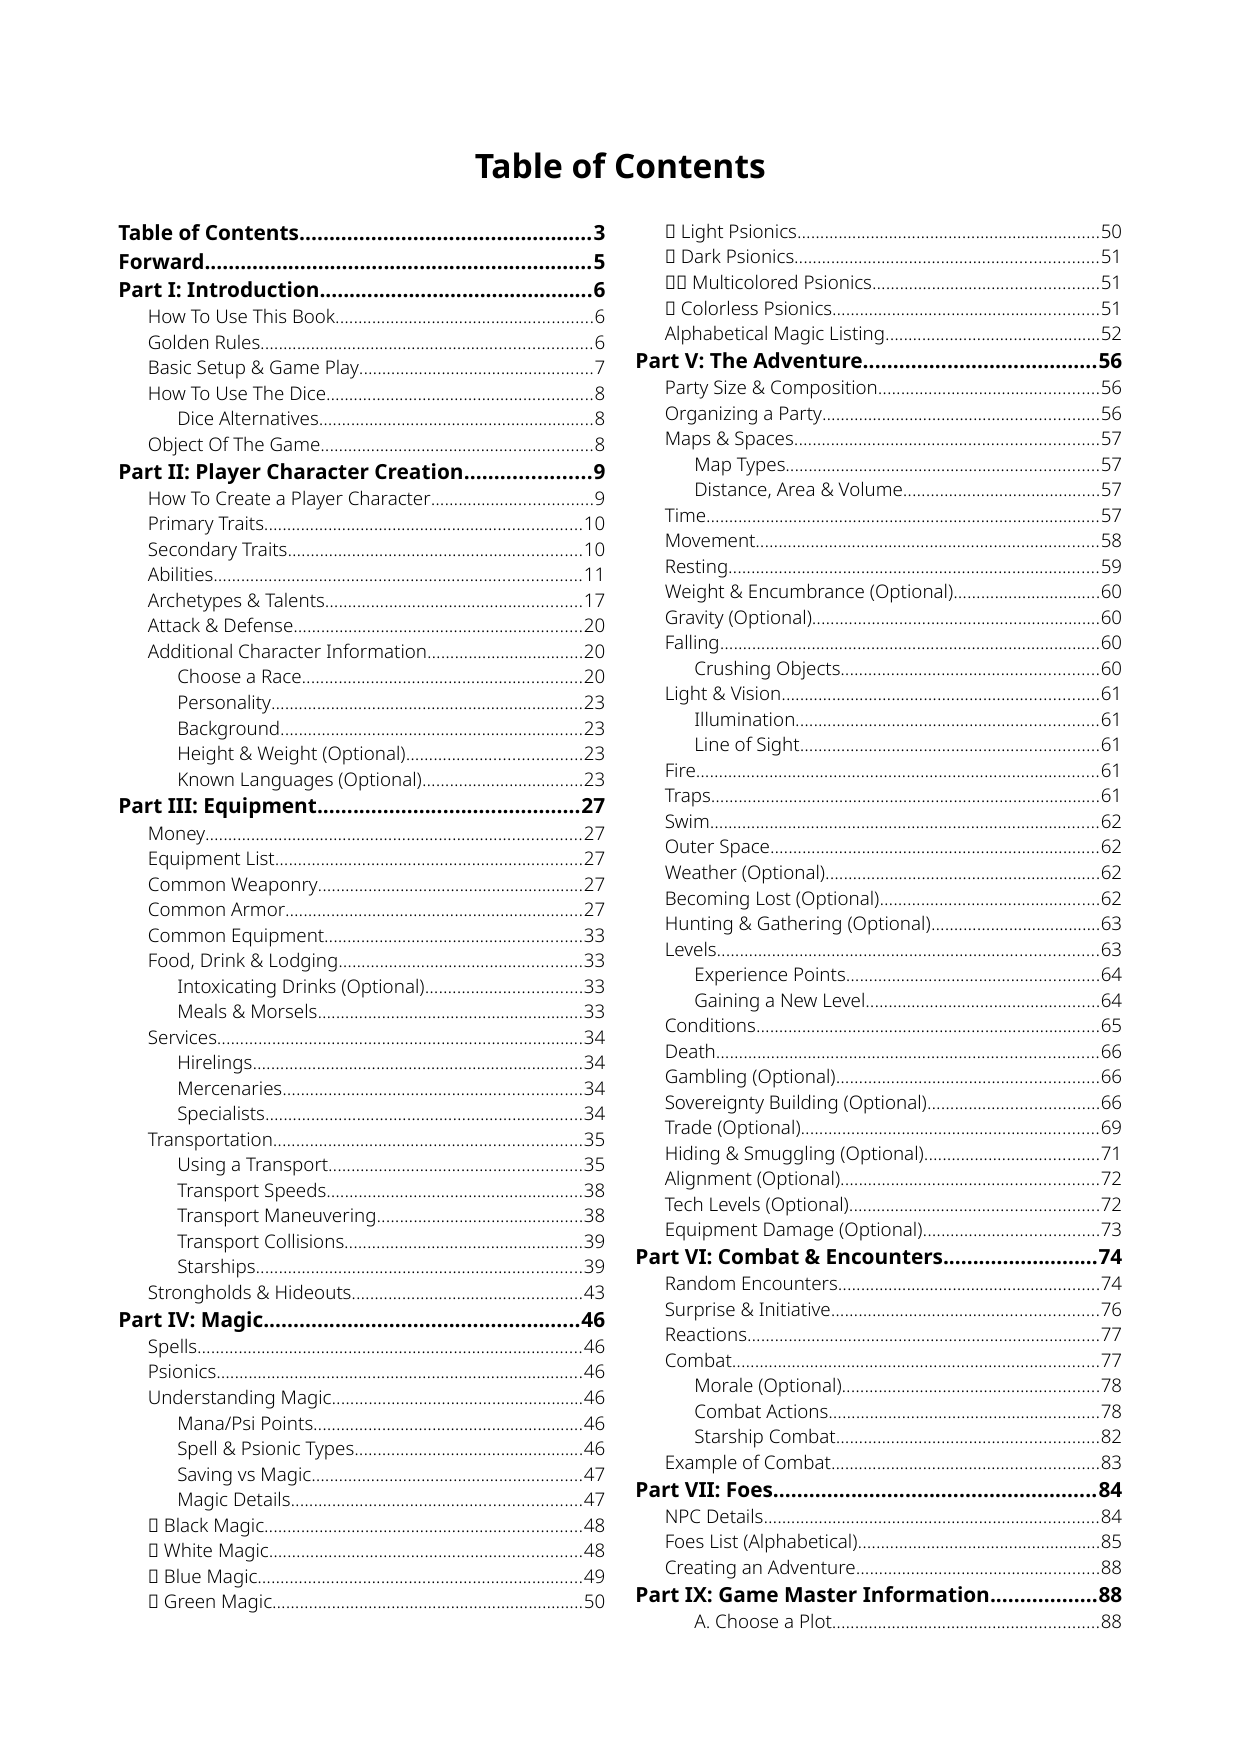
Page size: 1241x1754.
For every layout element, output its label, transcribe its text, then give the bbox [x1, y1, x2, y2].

text Levels 63 [664, 936, 1122, 961]
text Part II: Player Character Creation 9 [118, 457, 605, 485]
text Tech Levels (Optional) 72 [664, 1191, 1122, 1217]
text Object Of The Game 8 [148, 431, 605, 457]
text Sovereignty Building (Optional) 66 [664, 1089, 1122, 1114]
text Transportation 35 [148, 1126, 605, 1152]
text Specialists 34 [177, 1101, 605, 1126]
text Line of Sight 61 [694, 732, 1122, 757]
text Maps & Spaces 57 [664, 425, 1122, 451]
text Surprise & Initiative 76 [664, 1296, 1122, 1322]
text Attack & Defense 20 [148, 613, 605, 638]
text Dice Alternatives 8 [177, 406, 605, 431]
text Spell & Psionic Types 46 [177, 1435, 605, 1461]
text Reactions 77 [664, 1322, 1122, 1347]
text Forward 5 [118, 247, 605, 275]
text Part III: Equipment 27 [118, 791, 605, 820]
text Creating an Adventure 88 [664, 1554, 1122, 1580]
text Transport Maneuvering 38 [177, 1203, 605, 1228]
text Hiding & Smuggling (Optional) 71 [664, 1140, 1122, 1166]
text Background 23 [177, 715, 605, 740]
text Alignment (Optional) 72 [664, 1166, 1122, 1191]
text Mercenaries 34 [177, 1075, 605, 1101]
text Part IV: Magic 46 [118, 1305, 605, 1333]
text Known Languages (Optional) 23 [177, 766, 605, 791]
text Death 66 [664, 1038, 1122, 1063]
text  Blue Magic 49 [148, 1563, 605, 1588]
text Part I: Introduction 6 [118, 275, 605, 304]
text Experience Points 64 [694, 961, 1122, 987]
text Organizing a Party 56 [664, 400, 1122, 425]
text Using a Transport 35 [177, 1152, 605, 1177]
text Falling 60 [664, 629, 1122, 655]
text Transport Speeds 38 [177, 1177, 605, 1203]
text Basic Setup & Game Play 7 [148, 355, 605, 380]
text Gravity (Optional) 60 [664, 604, 1122, 629]
text Common Equipment 33 [148, 922, 605, 947]
text Traps 61 [664, 783, 1122, 808]
text Movement 58 [664, 527, 1122, 553]
text Illumination 61 [694, 706, 1122, 732]
text Example of Combat 83 [664, 1449, 1122, 1475]
text Swim 62 [664, 808, 1122, 834]
text Combat 77 [664, 1347, 1122, 1373]
text Money 27 [148, 820, 605, 845]
text Hunting & Gathering (Optional) 63 [664, 910, 1122, 936]
text Food, Drink & Lodging 33 [148, 947, 605, 973]
text How To Use The Dice 8 [148, 380, 605, 406]
text Gaining a New Level 64 [694, 987, 1122, 1012]
text Random Encounters 74 [664, 1271, 1122, 1296]
text  Light Psionics 50 [664, 218, 1122, 244]
text  Multicolored Psionics 51 [664, 269, 1122, 295]
text Services 34 [148, 1024, 605, 1049]
text Part V: The Adventure 56 [635, 346, 1122, 374]
text  Green Magic 50 [148, 1588, 605, 1614]
text Conditions 65 [664, 1012, 1122, 1038]
text Choose a Race 20 [177, 664, 605, 689]
text  White Magic 48 [148, 1537, 605, 1563]
text Party Size & Composition 56 [664, 374, 1122, 400]
text Mana/Psi Points 46 [177, 1410, 605, 1435]
text Part IX: Game Master Information 88 [635, 1580, 1122, 1608]
text Magic Details 47 [177, 1486, 605, 1512]
text How To Create a Player Character 9 [148, 485, 605, 511]
text Table of Contents 3 [118, 218, 605, 247]
text Transport Collisions 39 [177, 1228, 605, 1254]
text Outer Space 62 [664, 834, 1122, 859]
text How To Use This Book 6 [148, 304, 605, 329]
text Personality 23 [177, 689, 605, 715]
text Fire 61 [664, 757, 1122, 783]
text Crushing Objects 60 [694, 655, 1122, 681]
text  Black Magic 48 [148, 1512, 605, 1537]
text Time 57 [664, 502, 1122, 527]
text Part VI: Combat & Encounters 74 [635, 1242, 1122, 1271]
text Understanding Magic 46 [148, 1384, 605, 1410]
text Weight & Encumbrance (Optional) 60 [664, 578, 1122, 604]
text Additional Character Information 20 [148, 638, 605, 664]
text Primary Traits 10 [148, 511, 605, 536]
text Golden Rules 6 [148, 329, 605, 355]
text Equipment Damage (Optional) 73 [664, 1217, 1122, 1242]
text  Colorless Psionics 51 [664, 295, 1122, 320]
text Starship Combat 82 [694, 1424, 1122, 1449]
text Starships 39 [177, 1254, 605, 1279]
text Intoxicating Drinks (Optional) 33 [177, 973, 605, 998]
text Abilities 11 [148, 562, 605, 587]
text Map Types 57 [694, 451, 1122, 476]
text Foes List (Alphabetical) 85 [664, 1529, 1122, 1554]
text Common Weaponry 27 [148, 871, 605, 896]
text  Dark Psionics 51 [664, 244, 1122, 269]
text Meals & Morsels 33 [177, 998, 605, 1024]
text NPC Details 84 [664, 1503, 1122, 1529]
text Resting 59 [664, 553, 1122, 578]
text Combat Actions 78 [694, 1398, 1122, 1424]
text Alphabetical Magic Listing 52 [664, 320, 1122, 346]
text Common Armor 27 [148, 896, 605, 922]
text Distance, Area & Volume 57 [694, 476, 1122, 502]
text Equipment List 27 [148, 845, 605, 871]
text Morale (Optional) 78 [694, 1373, 1122, 1398]
text Part VII: Foes 84 [635, 1475, 1122, 1503]
text Secondary Traits 10 [148, 536, 605, 562]
text Hirelings 34 [177, 1049, 605, 1075]
text Strongholds & Hideouts 43 [148, 1279, 605, 1305]
text Trade (Optional) 69 [664, 1114, 1122, 1140]
text Gambling (Optional) 66 [664, 1063, 1122, 1089]
text Weather (Optional) 62 [664, 859, 1122, 885]
text Spells 46 [148, 1333, 605, 1359]
text Psionics 46 [148, 1359, 605, 1384]
text Light & Vision 61 [664, 681, 1122, 706]
text Saving vs Magic 47 [177, 1461, 605, 1486]
text Archetypes & Talents 17 [148, 587, 605, 613]
text A. Choose a Plot 88 [694, 1608, 1122, 1634]
text Becoming Lost (Optional) 62 [664, 885, 1122, 910]
text Height & Weight (Optional) 23 [177, 740, 605, 766]
